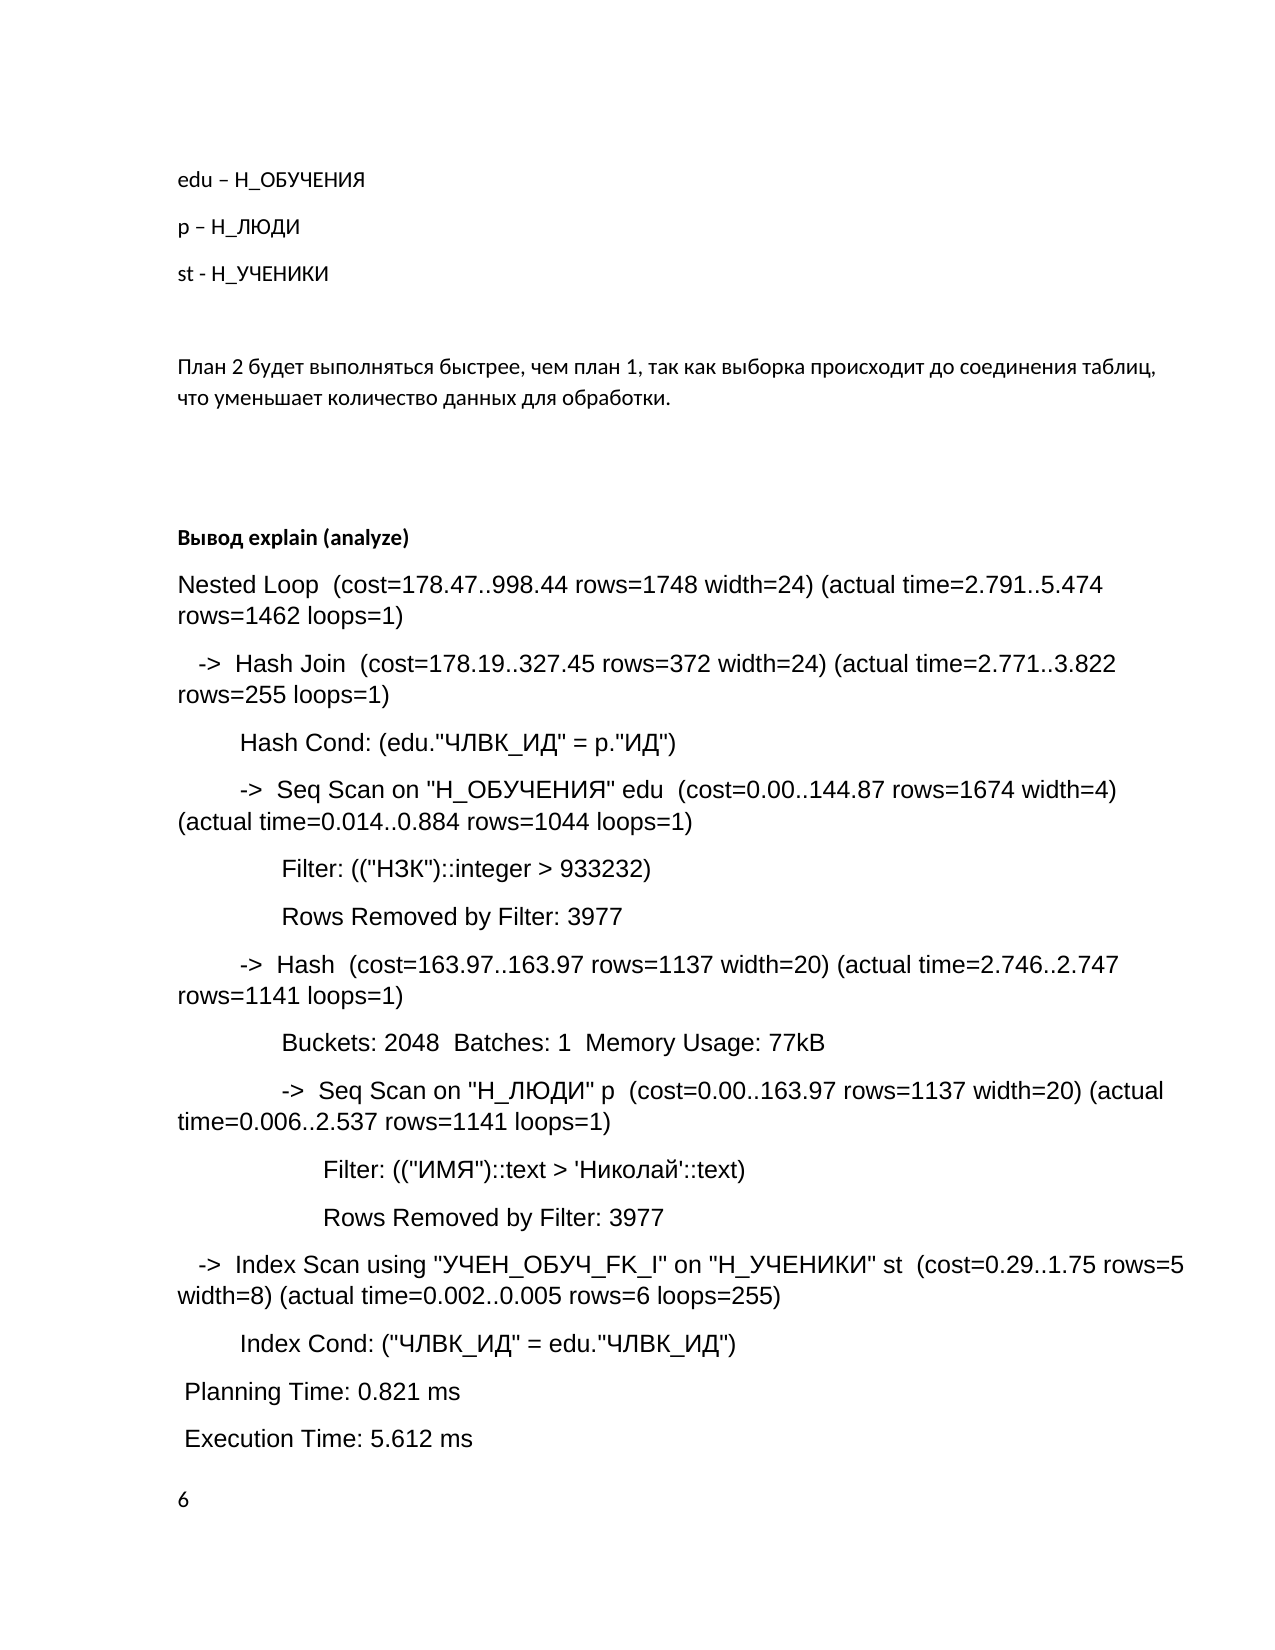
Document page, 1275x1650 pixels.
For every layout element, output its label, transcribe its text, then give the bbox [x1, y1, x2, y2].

text -> Hash Join (cost=178.19..327.45 rows=372 width=24) (actual time=2.771..3.822 rows=255 loops=1) [177, 649, 1186, 709]
text st - Н_УЧЕНИКИ [177, 259, 1186, 287]
text Filter: (("НЗК")::integer > 933232) [177, 854, 1186, 883]
text Вывод explain (analyze) [177, 523, 1186, 551]
text Execution Time: 5.612 ms [177, 1424, 1186, 1453]
text p – Н_ЛЮДИ [177, 212, 1186, 240]
text edu – Н_ОБУЧЕНИЯ [177, 165, 1186, 193]
text Nested Loop (cost=178.47..998.44 rows=1748 width=24) (actual time=2.791..5.474 rows=1462 loops=1) [177, 570, 1186, 630]
text -> Seq Scan on "Н_ЛЮДИ" p (cost=0.00..163.97 rows=1137 width=20) (actual time=0.006..2.537 rows=1141 loops=1) [177, 1076, 1186, 1136]
text Planning Time: 0.821 ms [177, 1377, 1186, 1405]
text -> Seq Scan on "Н_ОБУЧЕНИЯ" edu (cost=0.00..144.87 rows=1674 width=4) (actual time=0.014..0.884 rows=1044 loops=1) [177, 775, 1186, 835]
text Buckets: 2048 Batches: 1 Memory Usage: 77kB [177, 1028, 1186, 1057]
text Rows Removed by Filter: 3977 [177, 1202, 1186, 1231]
text Index Cond: ("ЧЛВК_ИД" = edu."ЧЛВК_ИД") [177, 1329, 1186, 1358]
text -> Index Scan using "УЧЕН_ОБУЧ_FK_I" on "Н_УЧЕНИКИ" st (cost=0.29..1.75 rows=5 width=8) (actual time=0.002..0.005 rows=6 loops=255) [177, 1250, 1186, 1310]
text Filter: (("ИМЯ")::text > 'Николай'::text) [177, 1155, 1186, 1183]
text -> Hash (cost=163.97..163.97 rows=1137 width=20) (actual time=2.746..2.747 rows=1141 loops=1) [177, 949, 1186, 1009]
text Rows Removed by Filter: 3977 [177, 902, 1186, 931]
text Hash Cond: (edu."ЧЛВК_ИД" = p."ИД") [177, 728, 1186, 756]
text План 2 будет выполняться быстрее, чем план 1, так как выборка происходит до соединения таблиц, что уменьшает количество данных для обработки. [177, 352, 1186, 411]
